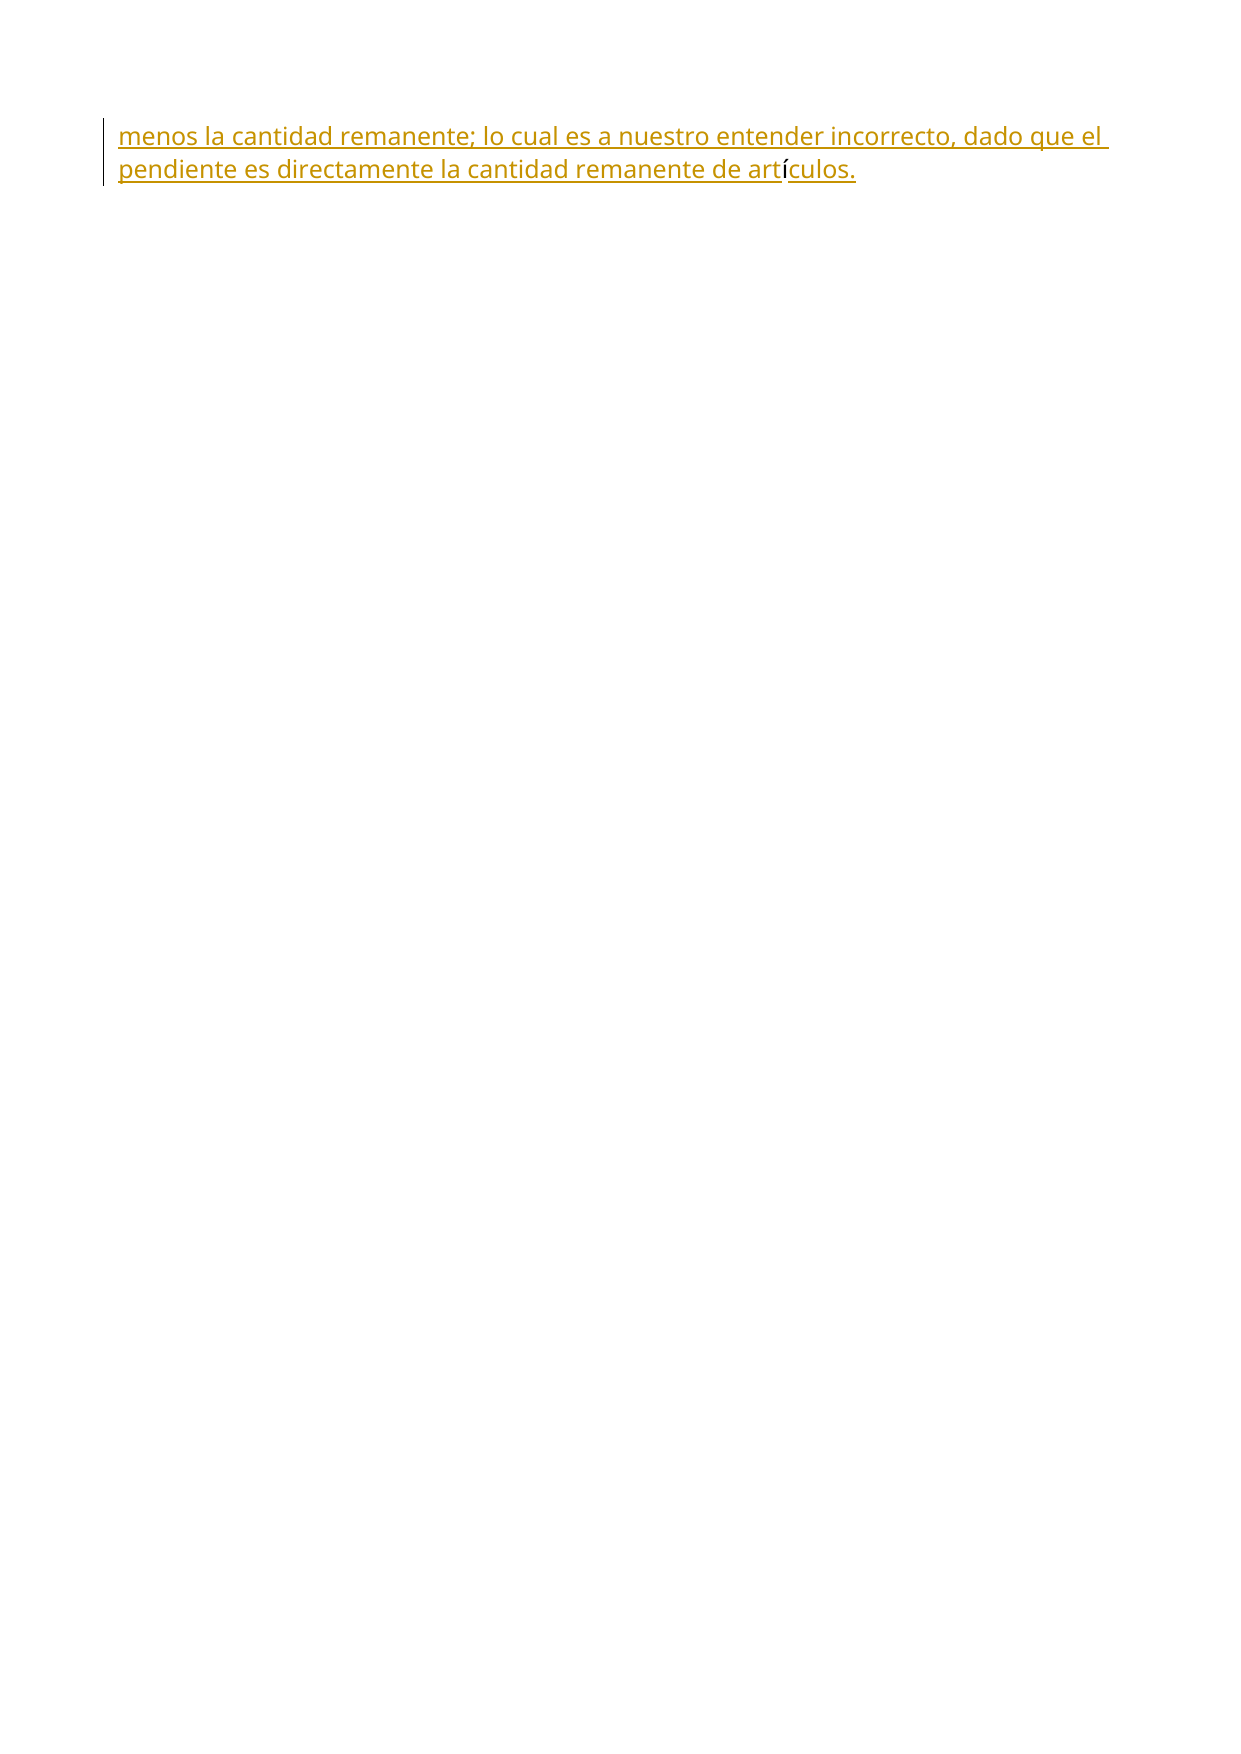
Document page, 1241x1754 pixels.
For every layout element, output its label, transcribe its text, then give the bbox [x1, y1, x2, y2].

list menos la cantidad remanente; lo cual es a nuestro entender incorrecto, dado que el pendiente es directamente la cantidad remanente de artículos. [118, 118, 1122, 186]
